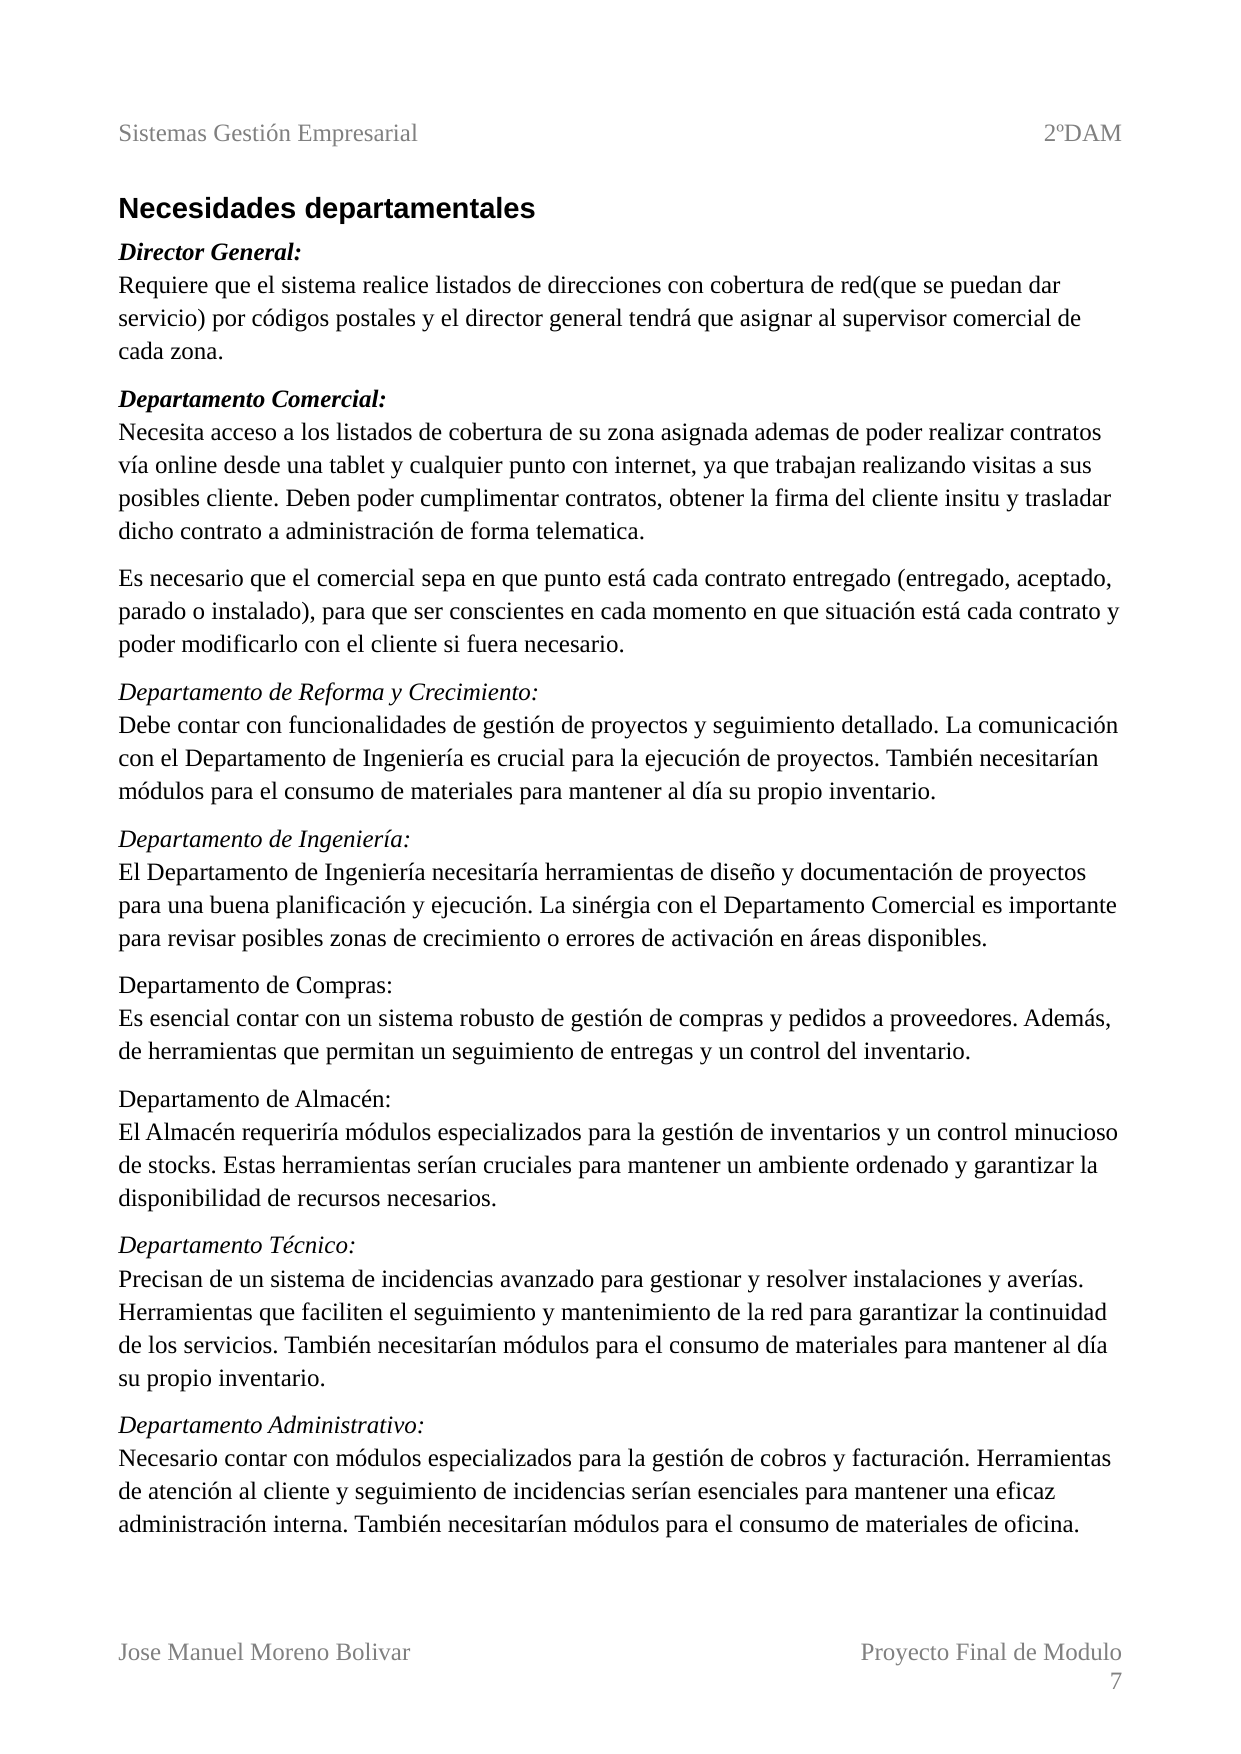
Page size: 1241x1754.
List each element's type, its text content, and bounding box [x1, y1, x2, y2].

text Departamento Comercial: Necesita acceso a los listados de cobertura de su zona asignada ademas de poder realizar contratos vía online desde una tablet y cualquier punto con internet, ya que trabajan realizando visitas a sus posibles cliente. Deben poder cumplimentar contratos, obtener la firma del cliente insitu y trasladar dicho contrato a administración de forma telematica. [118, 384, 1122, 544]
text Departamento Administrativo: Necesario contar con módulos especializados para la gestión de cobros y facturación. Herramientas de atención al cliente y seguimiento de incidencias serían esenciales para mantener una eficaz administración interna. También necesitarían módulos para el consumo de materiales de oficina. [118, 1410, 1122, 1538]
subtitle Necesidades departamentales [118, 191, 1122, 224]
text Departamento Técnico: Precisan de un sistema de incidencias avanzado para gestionar y resolver instalaciones y averías. Herramientas que faciliten el seguimiento y mantenimiento de la red para garantizar la continuidad de los servicios. También necesitarían módulos para el consumo de materiales para mantener al día su propio inventario. [118, 1231, 1122, 1391]
text Departamento de Compras: Es esencial contar con un sistema robusto de gestión de compras y pedidos a proveedores. Además, de herramientas que permitan un seguimiento de entregas y un control del inventario. [118, 970, 1122, 1065]
text Es necesario que el comercial sepa en que punto está cada contrato entregado (entregado, aceptado, parado o instalado), para que ser conscientes en cada momento en que situación está cada contrato y poder modificarlo con el cliente si fuera necesario. [118, 563, 1122, 658]
text Departamento de Almacén: El Almacén requeriría módulos especializados para la gestión de inventarios y un control minucioso de stocks. Estas herramientas serían cruciales para mantener un ambiente ordenado y garantizar la disponibilidad de recursos necesarios. [118, 1084, 1122, 1212]
text Director General: Requiere que el sistema realice listados de direcciones con cobertura de red(que se puedan dar servicio) por códigos postales y el director general tendrá que asignar al supervisor comercial de cada zona. [118, 237, 1122, 365]
text Departamento de Ingeniería: El Departamento de Ingeniería necesitaría herramientas de diseño y documentación de proyectos para una buena planificación y ejecución. La sinérgia con el Departamento Comercial es importante para revisar posibles zonas de crecimiento o errores de activación en áreas disponibles. [118, 824, 1122, 951]
text Departamento de Reforma y Crecimiento: Debe contar con funcionalidades de gestión de proyectos y seguimiento detallado. La comunicación con el Departamento de Ingeniería es crucial para la ejecución de proyectos. También necesitarían módulos para el consumo de materiales para mantener al día su propio inventario. [118, 677, 1122, 805]
